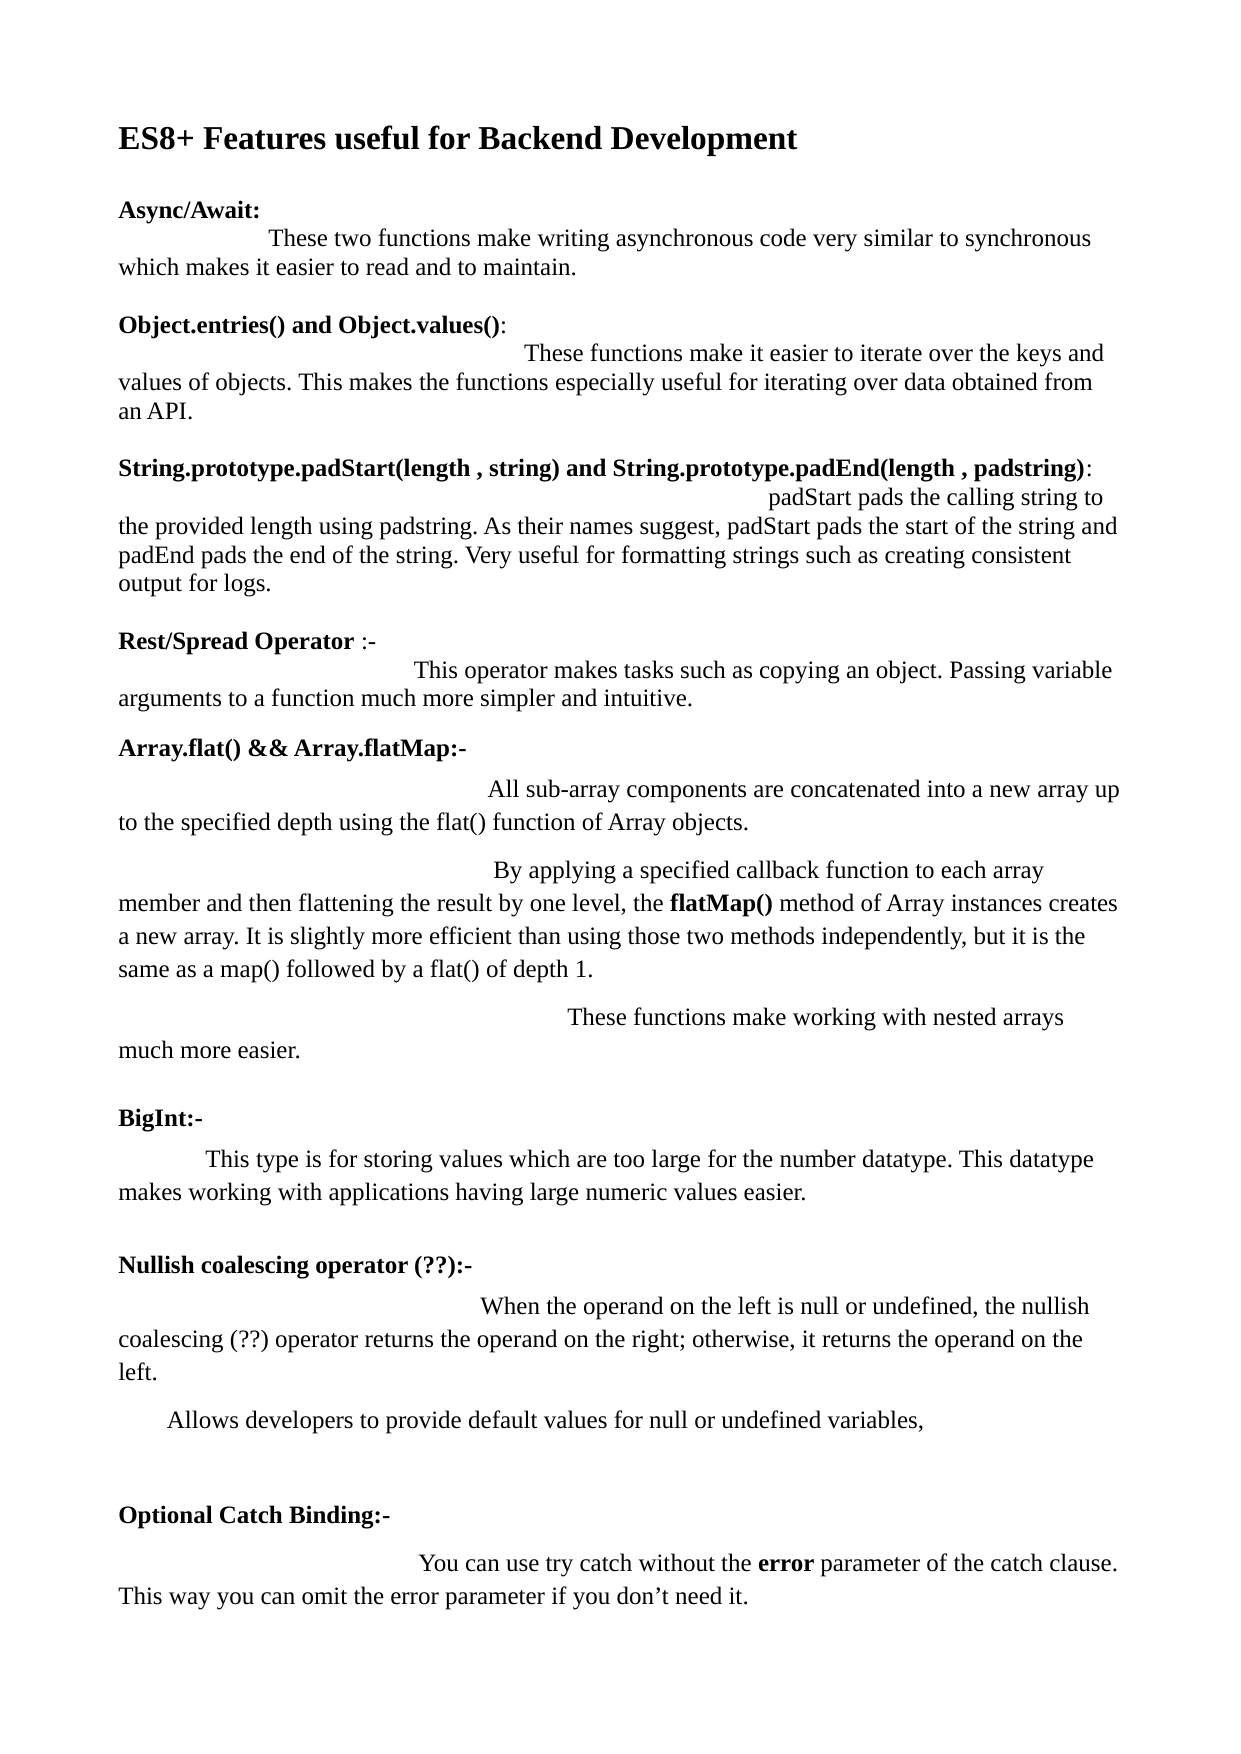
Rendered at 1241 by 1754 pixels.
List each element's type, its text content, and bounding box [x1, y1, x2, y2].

text These functions make working with nested arrays much more easier. [118, 1002, 1122, 1063]
text Allows developers to provide default values for null or undefined variables, [118, 1405, 1122, 1434]
text ES8+ Features useful for Backend Development [118, 118, 1122, 156]
text This type is for storing values which are too large for the number datatype. This datatype makes working with applications having large numeric values easier. [118, 1144, 1122, 1206]
text Rest/Spread Operator :- [118, 626, 1122, 655]
text You can use try catch without the error parameter of the catch clause. This way you can omit the error parameter if you don’t need it. [118, 1548, 1122, 1609]
subtitle Array.flat() && Array.flatMap:- [118, 733, 1122, 762]
subtitle BigInt:- [118, 1103, 1122, 1132]
text Async/Await: [118, 195, 1122, 223]
text Optional Catch Binding:- [118, 1500, 1122, 1529]
subtitle Nullish coalescing operator (??):- [118, 1250, 1122, 1279]
text By applying a specified callback function to each array member and then flattening the result by one level, the flatMap() method of Array instances creates a new array. It is slightly more efficient than using those two methods independently, but it is the same as a map() followed by a flat() of depth 1. [118, 855, 1122, 983]
text padStart pads the calling string to the provided length using padstring. As their names suggest, padStart pads the start of the string and padEnd pads the end of the string. Very useful for formatting strings such as creating consistent output for logs. [118, 482, 1122, 597]
text All sub-array components are concatenated into a new array up to the specified depth using the flat() function of Array objects. [118, 774, 1122, 836]
text Object.entries() and Object.values(): [118, 310, 1122, 338]
text This operator makes tasks such as copying an object. Passing variable arguments to a function much more simpler and intuitive. [118, 655, 1122, 712]
text String.prototype.padStart(length , string) and String.prototype.padEnd(length , padstring): [118, 453, 1122, 482]
text These two functions make writing asynchronous code very similar to synchronous which makes it easier to read and to maintain. [118, 223, 1122, 281]
text These functions make it easier to iterate over the keys and values of objects. This makes the functions especially useful for iterating over data obtained from an API. [118, 338, 1122, 425]
text When the operand on the left is null or undefined, the nullish coalescing (??) operator returns the operand on the right; otherwise, it returns the operand on the left. [118, 1291, 1122, 1386]
